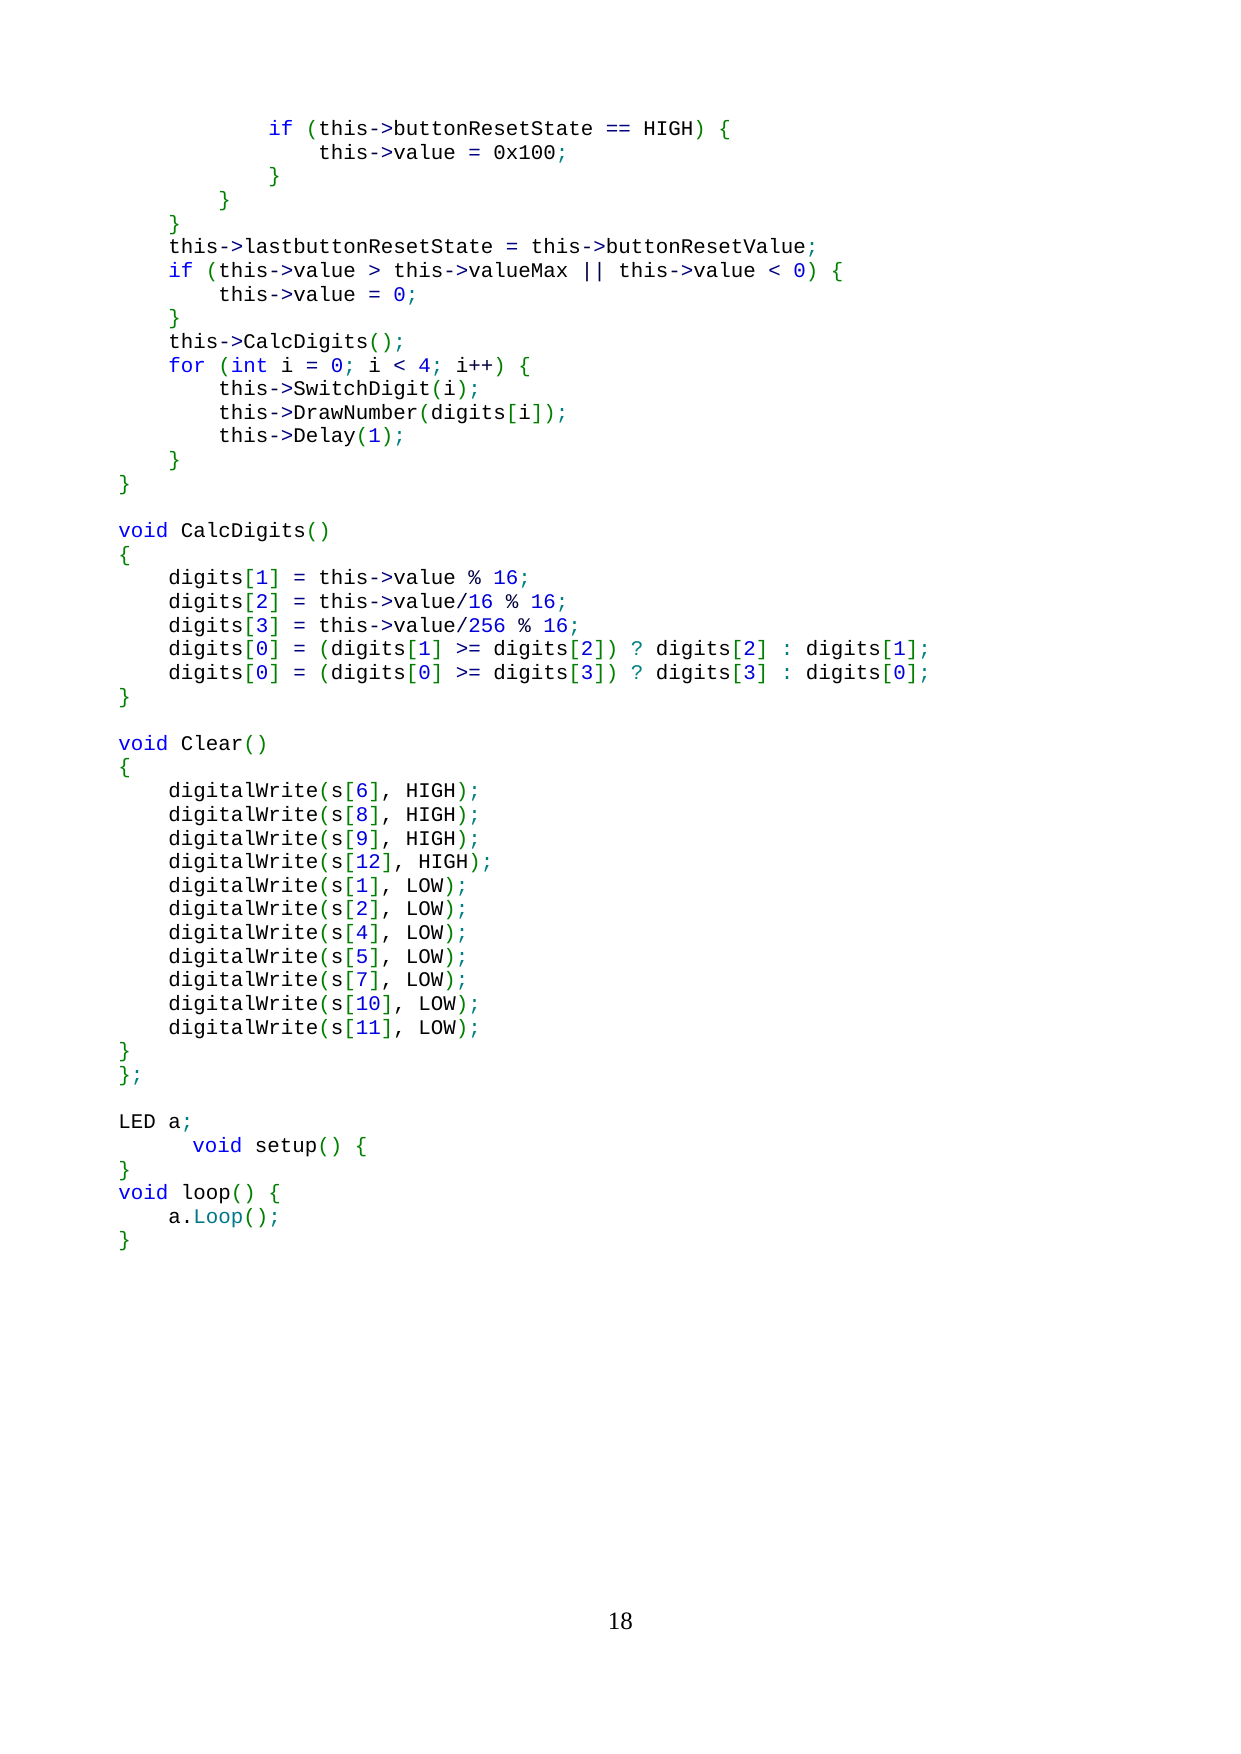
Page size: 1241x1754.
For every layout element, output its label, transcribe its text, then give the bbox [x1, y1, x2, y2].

text this->CalcDigits(); [118, 331, 1122, 354]
text { [118, 757, 1122, 780]
text a.Loop(); [118, 1206, 1122, 1229]
text digits[2] = this->value/16 % 16; [118, 591, 1122, 615]
text digitalWrite(s[11], LOW); [118, 1017, 1122, 1040]
text digitalWrite(s[2], LOW); [118, 898, 1122, 922]
text digits[1] = this->value % 16; [118, 567, 1122, 591]
text } [118, 686, 1122, 709]
text digitalWrite(s[6], HIGH); [118, 780, 1122, 804]
text } [118, 1229, 1122, 1253]
text digits[0] = (digits[0] >= digits[3]) ? digits[3] : digits[0]; [118, 662, 1122, 686]
text } [118, 1040, 1122, 1064]
text } [118, 473, 1122, 496]
text } [118, 165, 1122, 189]
text if (this->buttonResetState == HIGH) { [118, 118, 1122, 142]
text this->value = 0; [118, 284, 1122, 307]
text this->value = 0x100; [118, 142, 1122, 165]
text digitalWrite(s[12], HIGH); [118, 851, 1122, 875]
text LED a; [118, 1111, 1122, 1135]
text } [118, 1158, 1122, 1182]
text } [118, 307, 1122, 331]
text digitalWrite(s[8], HIGH); [118, 804, 1122, 827]
text digitalWrite(s[9], HIGH); [118, 827, 1122, 851]
text if (this->value > this->valueMax || this->value < 0) { [118, 260, 1122, 284]
text digitalWrite(s[1], LOW); [118, 875, 1122, 898]
text digits[3] = this->value/256 % 16; [118, 615, 1122, 638]
text this->SwitchDigit(i); [118, 378, 1122, 402]
text } [118, 189, 1122, 213]
text this->Delay(1); [118, 426, 1122, 449]
text this->DrawNumber(digits[i]); [118, 402, 1122, 426]
text void loop() { [118, 1182, 1122, 1206]
text }; [118, 1064, 1122, 1088]
text this->lastbuttonResetState = this->buttonResetValue; [118, 236, 1122, 260]
text void CalcDigits() [118, 520, 1122, 544]
text digitalWrite(s[4], LOW); [118, 922, 1122, 946]
text void Clear() [118, 733, 1122, 757]
text digitalWrite(s[7], LOW); [118, 969, 1122, 993]
text } [118, 213, 1122, 236]
text for (int i = 0; i < 4; i++) { [118, 354, 1122, 378]
text digitalWrite(s[10], LOW); [118, 993, 1122, 1017]
text void setup() { [118, 1135, 1122, 1158]
text digits[0] = (digits[1] >= digits[2]) ? digits[2] : digits[1]; [118, 638, 1122, 662]
text } [118, 449, 1122, 473]
text { [118, 544, 1122, 567]
text digitalWrite(s[5], LOW); [118, 946, 1122, 969]
